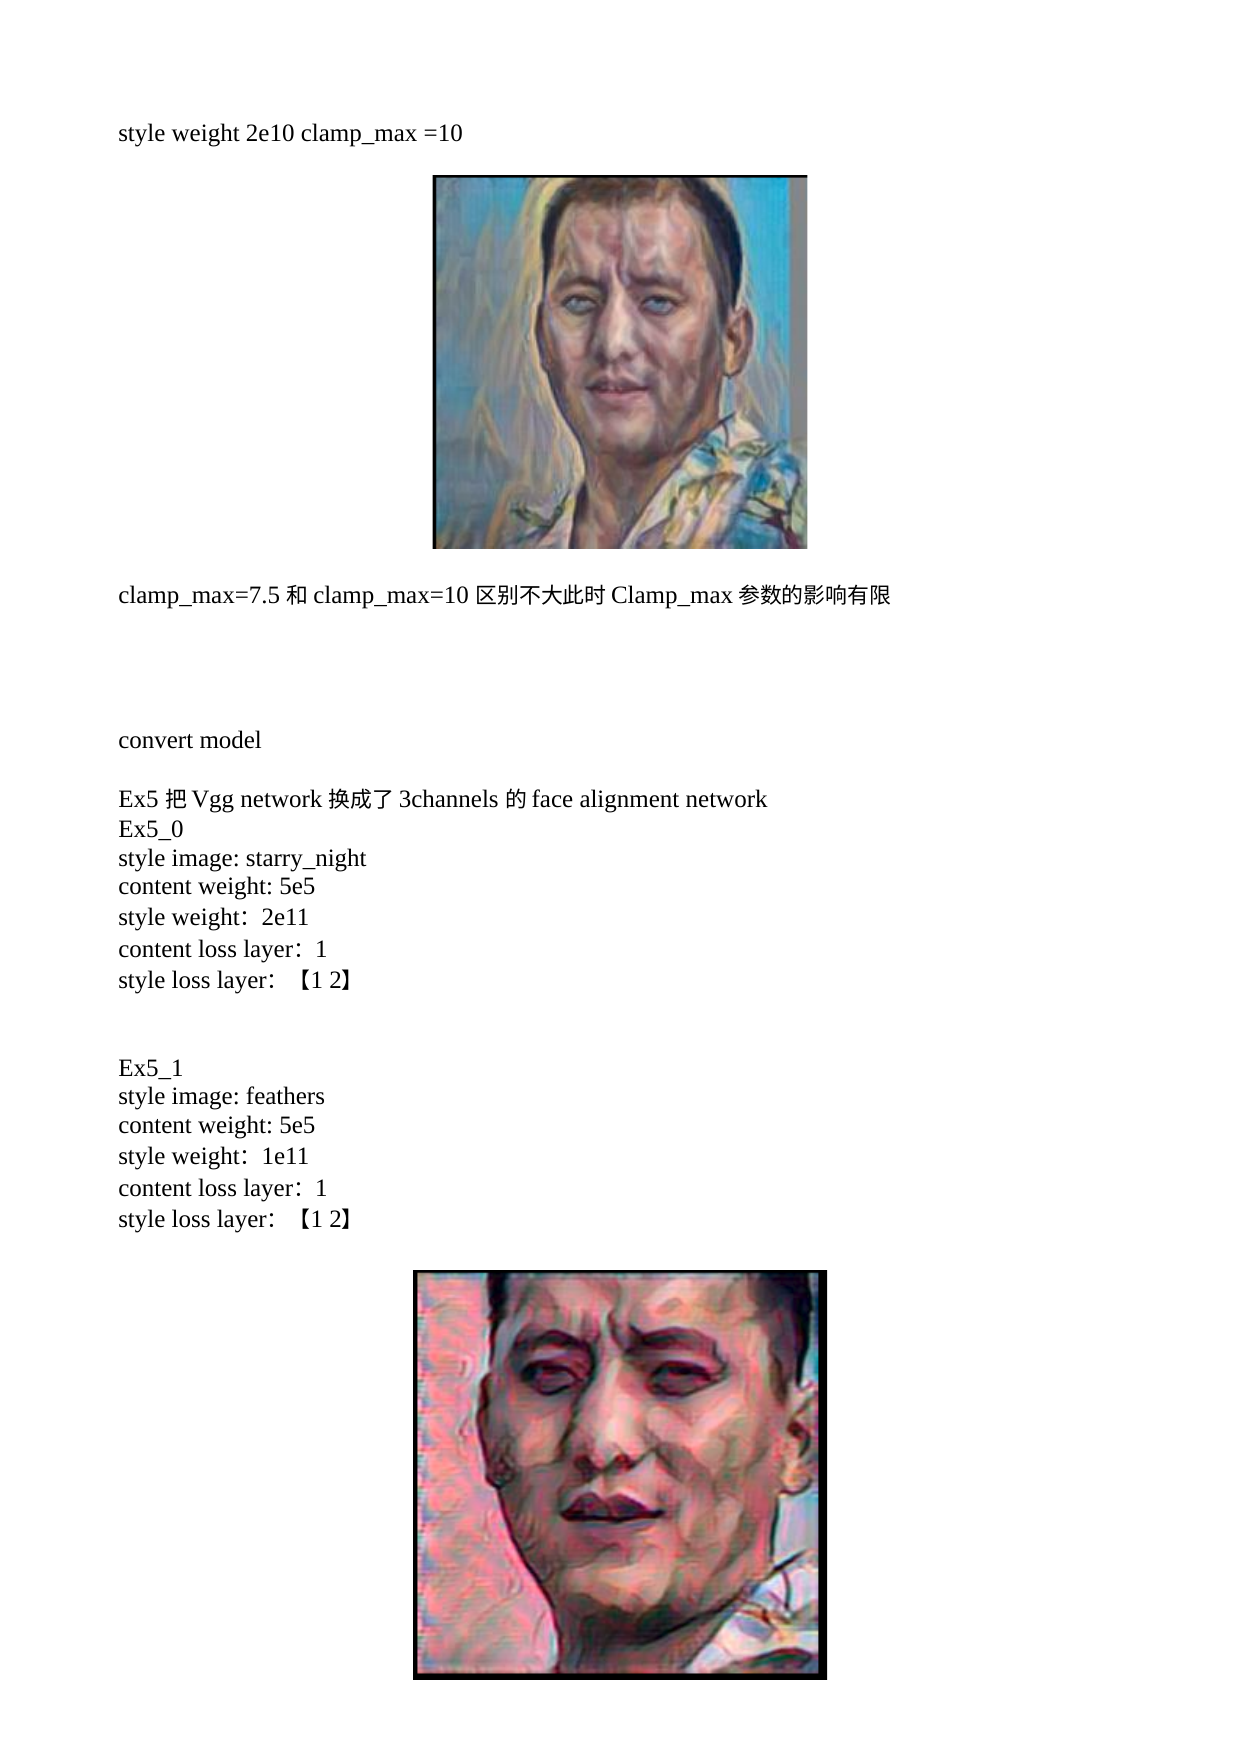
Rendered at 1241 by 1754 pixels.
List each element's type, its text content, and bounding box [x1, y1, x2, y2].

text content weight: 5e5 [118, 1110, 1122, 1139]
text content loss layer：1 [118, 932, 1122, 963]
text style loss layer：【1 2】 [118, 1202, 1122, 1234]
text style loss layer：【1 2】 [118, 963, 1122, 995]
text style weight 2e10 clamp_max =10 [118, 118, 1122, 147]
picture [413, 1270, 828, 1680]
text Ex5 把Vgg network 换成了3channels 的 face alignment network [118, 782, 1122, 814]
text content loss layer：1 [118, 1171, 1122, 1202]
text style weight：2e11 [118, 900, 1122, 932]
text Ex5_0 [118, 814, 1122, 843]
text content weight: 5e5 [118, 871, 1122, 900]
picture [432, 175, 808, 549]
text clamp_max=7.5 和 clamp_max=10 区别不大此时Clamp_max参数的影响有限 [118, 578, 1122, 610]
text style image: starry_night [118, 843, 1122, 871]
text Ex5_1 [118, 1053, 1122, 1081]
text style image: feathers [118, 1081, 1122, 1110]
text convert model [118, 725, 1122, 753]
text style weight：1e11 [118, 1139, 1122, 1171]
